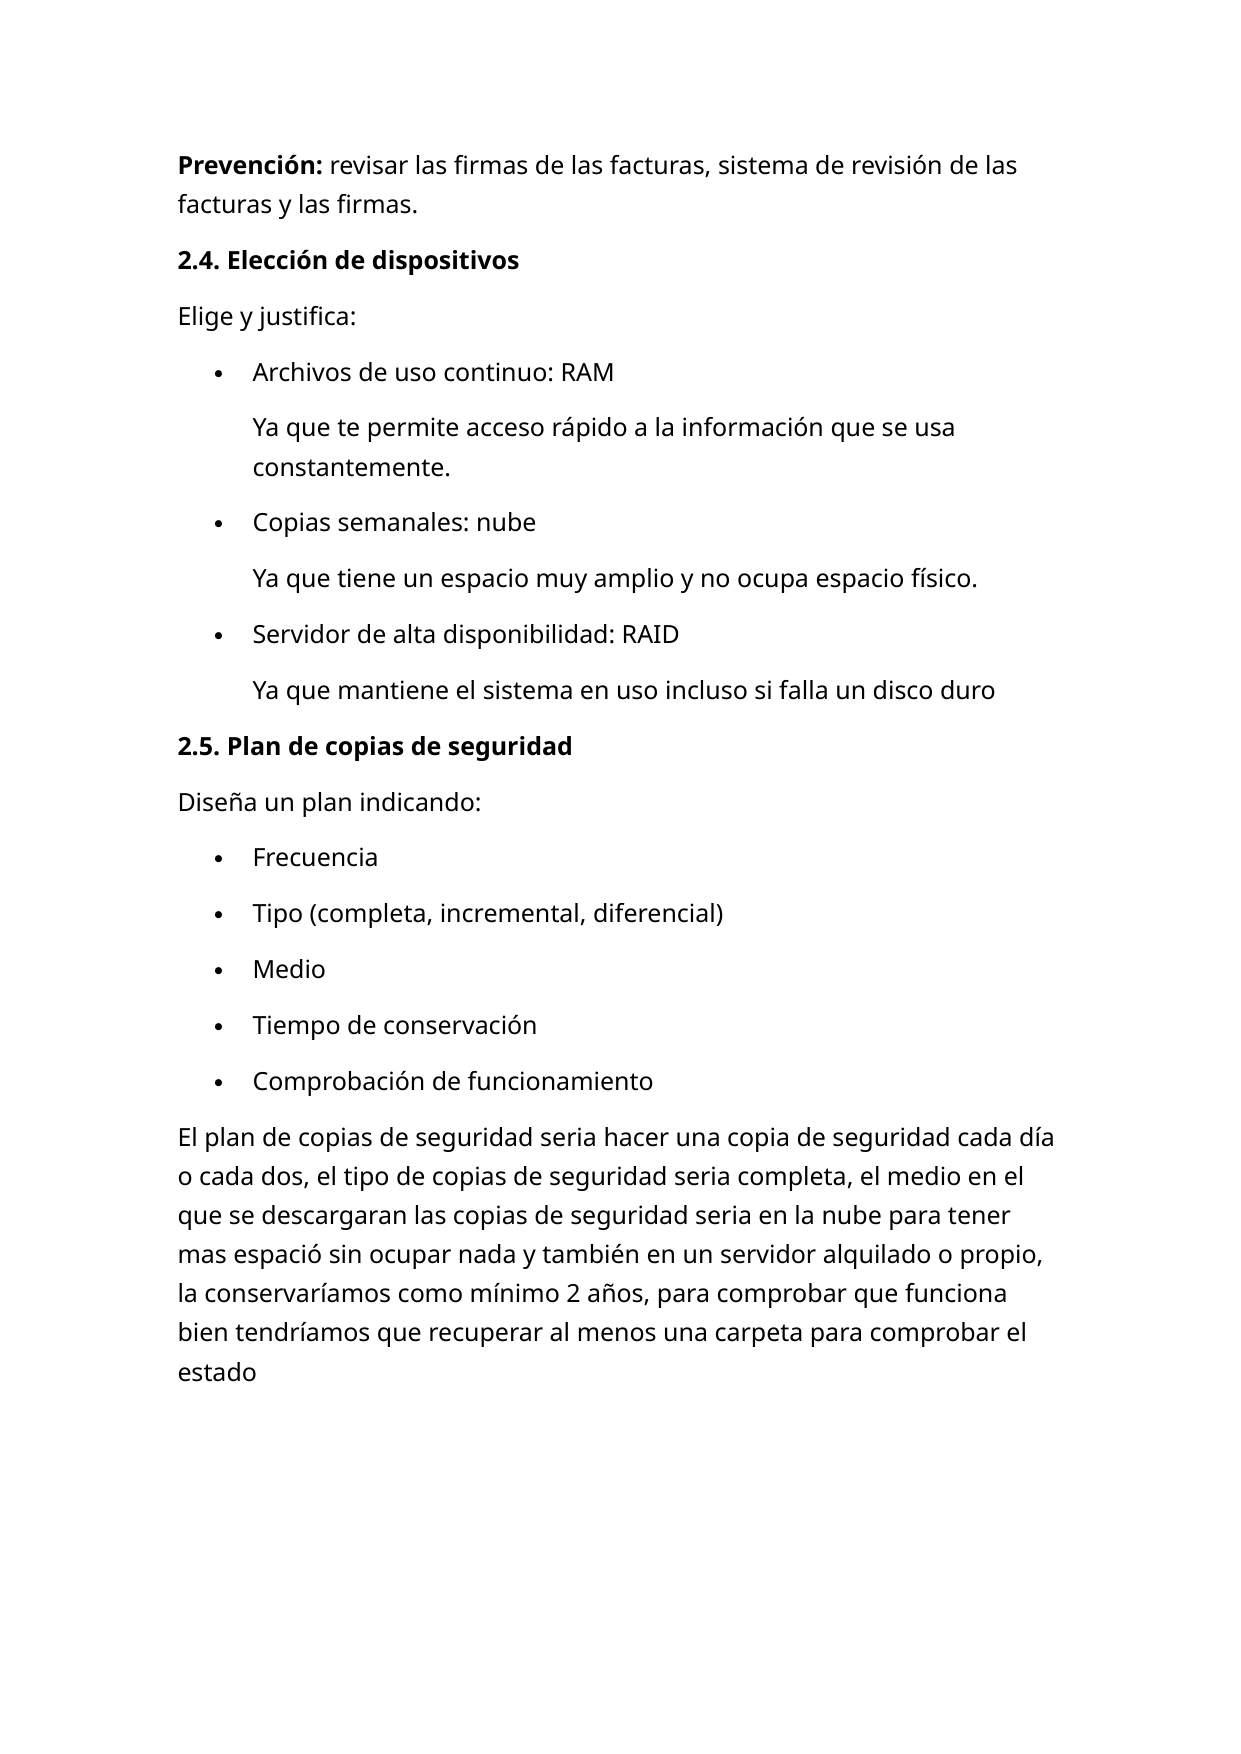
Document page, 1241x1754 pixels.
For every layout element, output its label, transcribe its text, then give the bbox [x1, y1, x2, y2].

text Elige y justifica: [177, 298, 1063, 332]
list Tiempo de conservación [215, 1008, 1063, 1042]
list Tipo (completa, incremental, diferencial) [215, 896, 1063, 930]
list Frecuencia [215, 840, 1063, 874]
text 2.5. Plan de copias de seguridad [177, 728, 1063, 762]
text Prevención: revisar las firmas de las facturas, sistema de revisión de las facturas y las firmas. [177, 148, 1063, 221]
text El plan de copias de seguridad seria hacer una copia de seguridad cada día o cada dos, el tipo de copias de seguridad seria completa, el medio en el que se descargaran las copias de seguridad seria en la nube para tener mas espació sin ocupar nada y también en un servidor alquilado o propio, la conservaríamos como mínimo 2 años, para comprobar que funciona bien tendríamos que recuperar al menos una carpeta para comprobar el estado [177, 1119, 1063, 1388]
text Ya que tiene un espacio muy amplio y no ocupa espacio físico. [252, 561, 1063, 595]
text 2.4. Elección de dispositivos [177, 243, 1063, 277]
list Medio [215, 952, 1063, 986]
list Servidor de alta disponibilidad: RAID [215, 617, 1063, 651]
text Diseña un plan indicando: [177, 784, 1063, 818]
list Copias semanales: nube [215, 505, 1063, 539]
text Ya que mantiene el sistema en uso incluso si falla un disco duro [252, 673, 1063, 707]
list Comprobación de funcionamiento [215, 1063, 1063, 1097]
list Archivos de uso continuo: RAM [215, 354, 1063, 388]
text Ya que te permite acceso rápido a la información que se usa constantemente. [252, 410, 1063, 483]
